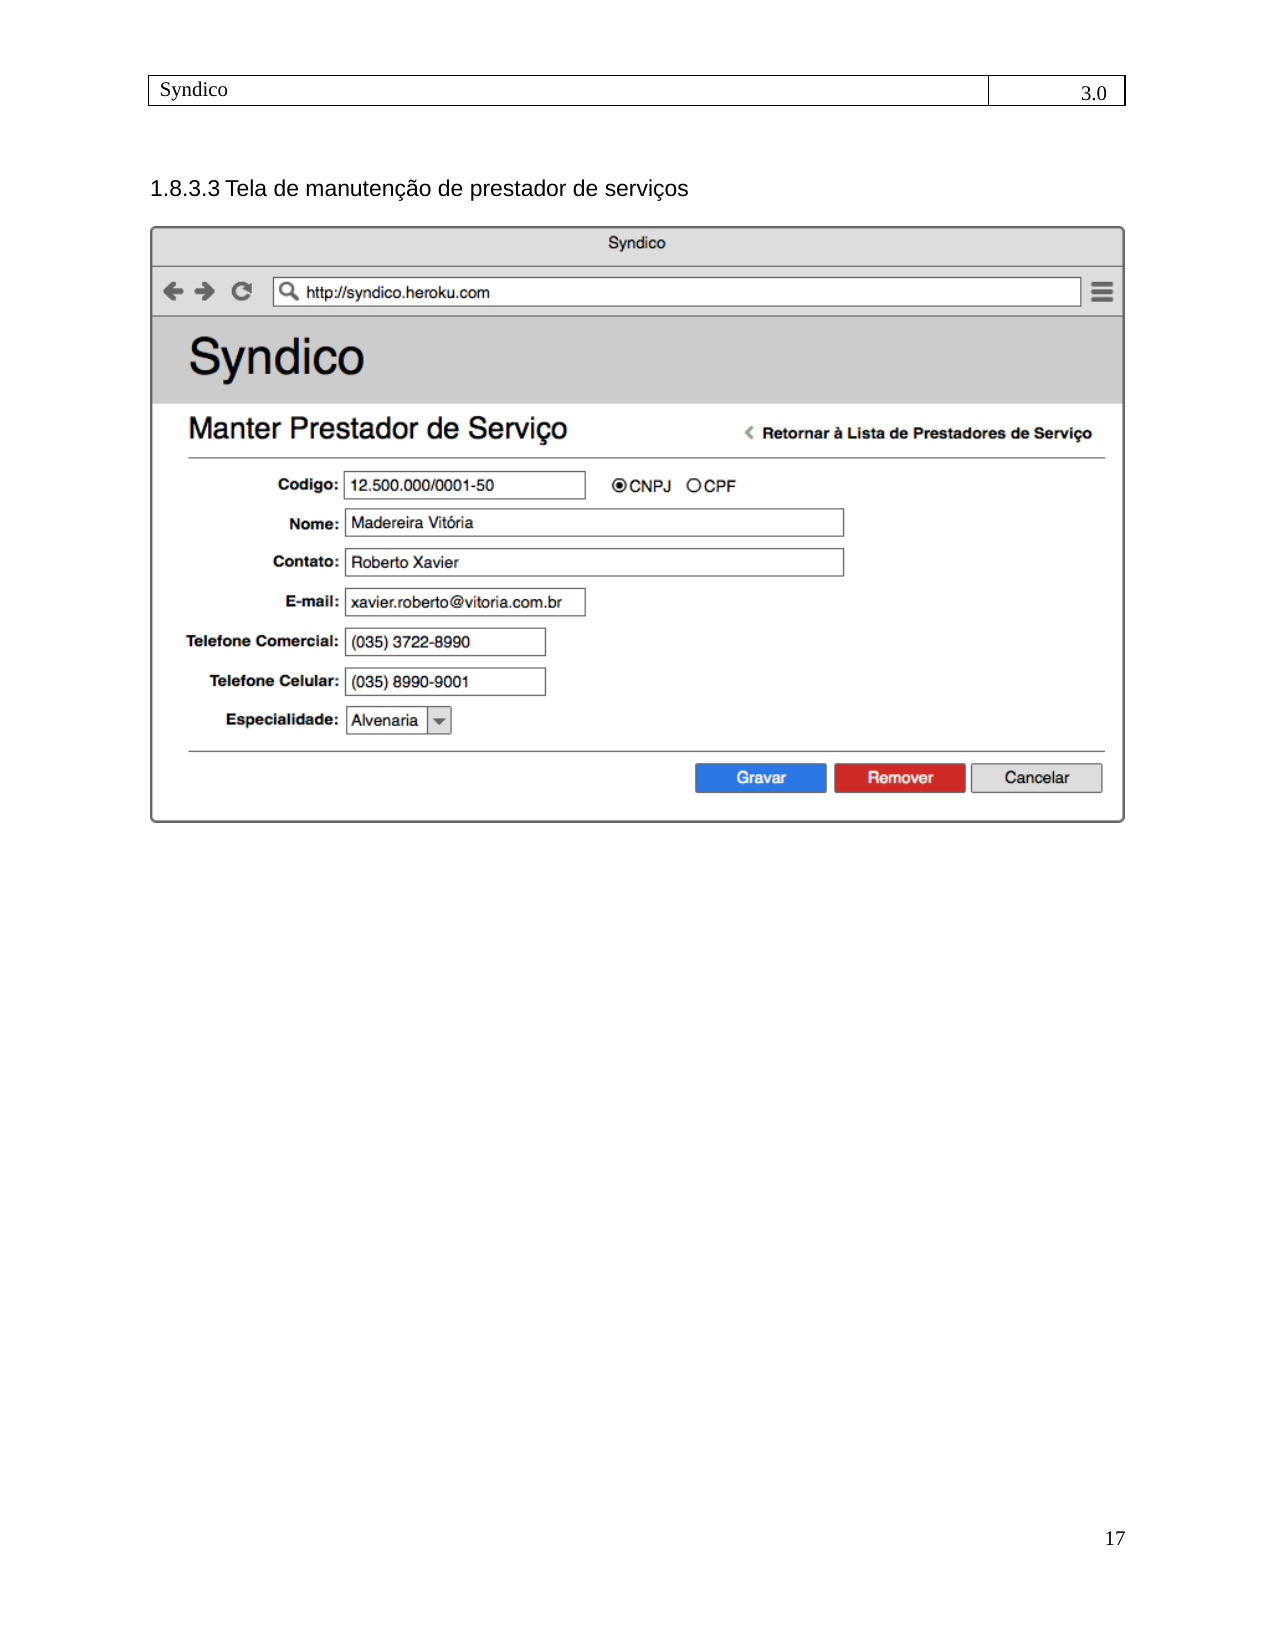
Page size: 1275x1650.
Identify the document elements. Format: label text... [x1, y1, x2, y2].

list Tela de manutenção de prestador de serviços [150, 175, 1125, 201]
